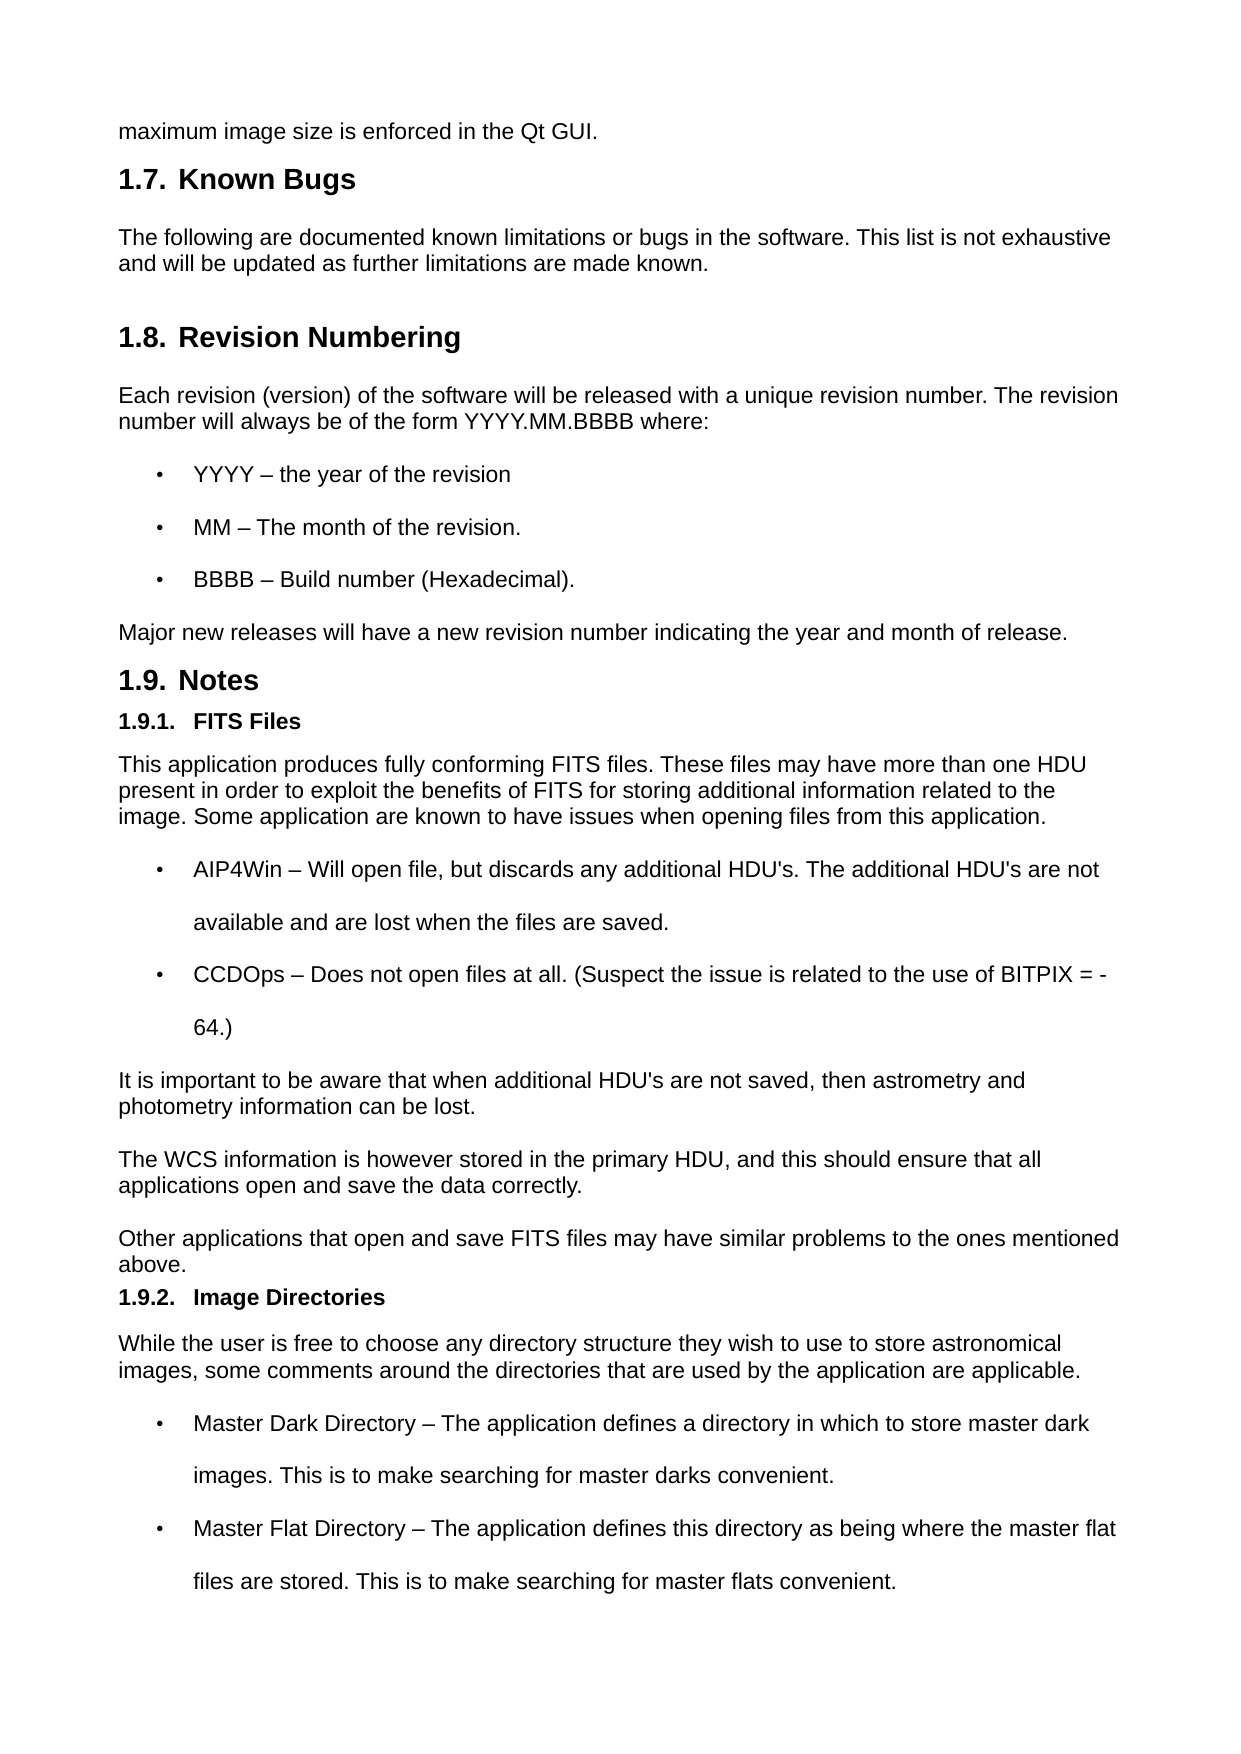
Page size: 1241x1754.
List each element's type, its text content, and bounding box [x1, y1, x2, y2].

text It is important to be aware that when additional HDU's are not saved, then astrometry and photometry information can be lost. [118, 1046, 1122, 1119]
list MM – The month of the revision. [156, 493, 1122, 540]
subtitle Revision Numbering [118, 320, 1122, 354]
list YYYY – the year of the revision [156, 440, 1122, 487]
text The WCS information is however stored in the primary HDU, and this should ensure that all applications open and save the data correctly. [118, 1126, 1122, 1199]
list AIP4Win – Will open file, but discards any additional HDU's. The additional HDU's are not available and are lost when the files are saved. [156, 836, 1122, 935]
text Major new releases will have a new revision number indicating the year and month of release. [118, 598, 1122, 645]
list Master Flat Directory – The application defines this directory as being where the master flat files are stored. This is to make searching for master flats convenient. [156, 1494, 1122, 1594]
subtitle Known Bugs [118, 162, 1122, 196]
text The following are documented known limitations or bugs in the software. This list is not exhaustive and will be updated as further limitations are made known. [118, 207, 1122, 276]
text This application produces fully conforming FITS files. These files may have more than one HDU present in order to exploit the benefits of FITS for storing additional information related to the image. Some application are known to have issues when opening files from this application. [118, 734, 1122, 830]
text Each revision (version) of the software will be released with a unique revision number. The revision number will always be of the form YYYY.MM.BBBB where: [118, 366, 1122, 434]
list CCDOps – Does not open files at all. (Suspect the issue is related to the use of BITPIX = -64.) [156, 947, 1122, 1041]
text maximum image size is enforced in the Qt GUI. [118, 118, 1122, 144]
text While the user is free to choose any directory structure they wish to use to store astronomical images, some comments around the directories that are used by the application are applicable. [118, 1310, 1122, 1383]
list BBBB – Build number (Hexadecimal). [156, 546, 1122, 593]
list Master Dark Directory – The application defines a directory in which to store master dark images. This is to make searching for master darks convenient. [156, 1389, 1122, 1488]
text Other applications that open and save FITS files may have similar problems to the ones mentioned above. [118, 1204, 1122, 1278]
subtitle FITS Files [118, 708, 1122, 734]
subtitle Image Directories [118, 1284, 1122, 1310]
subtitle Notes [118, 663, 1122, 696]
